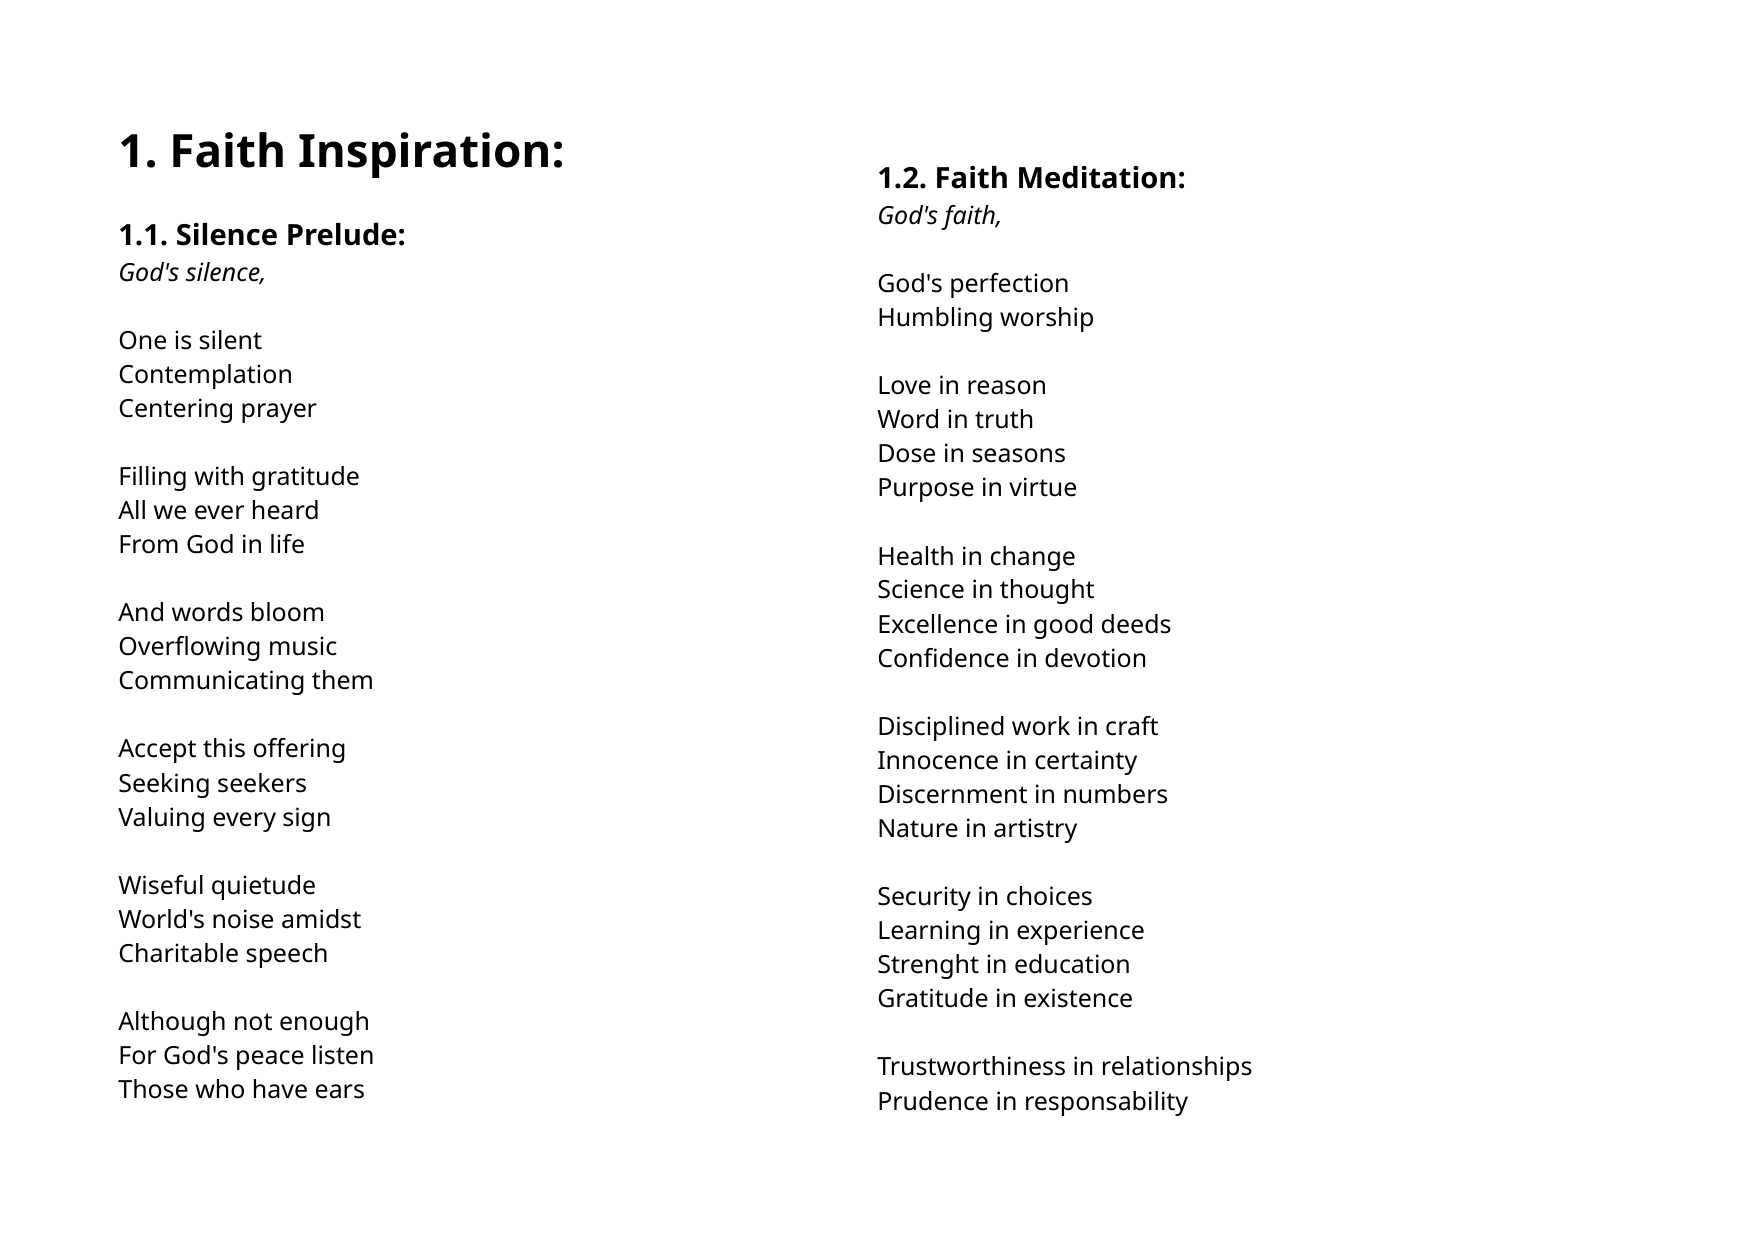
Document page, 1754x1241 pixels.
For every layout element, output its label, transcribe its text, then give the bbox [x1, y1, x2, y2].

text Charitable speech [118, 936, 877, 969]
text Purpose in virtue [877, 470, 1636, 504]
text World's noise amidst [118, 901, 877, 936]
text Gratitude in existence [877, 981, 1636, 1015]
text 1. Faith Inspiration: [118, 118, 877, 181]
text God's perfection [877, 266, 1636, 300]
text God's silence, [118, 254, 877, 288]
text Nature in artistry [877, 811, 1636, 845]
text Prudence in responsability [877, 1083, 1636, 1117]
text Science in thought [877, 572, 1636, 606]
text And words bloom [118, 595, 877, 629]
text Contemplation [118, 356, 877, 391]
text Confidence in devotion [877, 640, 1636, 674]
text Humbling worship [877, 300, 1636, 334]
text Security in choices [877, 879, 1636, 913]
text Dose in seasons [877, 436, 1636, 470]
text For God's peace listen [118, 1038, 877, 1072]
text Trustworthiness in relationships [877, 1049, 1636, 1083]
text From God in life [118, 527, 877, 561]
text Love in reason [877, 368, 1636, 402]
text Although not enough [118, 1004, 877, 1038]
text Excellence in good deeds [877, 606, 1636, 640]
text God's faith, [877, 197, 1636, 232]
text Disciplined work in craft [877, 708, 1636, 742]
text Discernment in numbers [877, 777, 1636, 811]
text Accept this offering [118, 731, 877, 765]
text Learning in experience [877, 913, 1636, 947]
text 1.2. Faith Meditation: [877, 158, 1636, 197]
text 1.1. Silence Prelude: [118, 214, 877, 254]
text Valuing every sign [118, 799, 877, 833]
text Centering prayer [118, 391, 877, 424]
text Word in truth [877, 402, 1636, 436]
text One is silent [118, 322, 877, 356]
text Health in change [877, 538, 1636, 572]
text Seeking seekers [118, 765, 877, 799]
text Overflowing music [118, 629, 877, 663]
text Those who have ears [118, 1072, 877, 1106]
text Strenght in education [877, 947, 1636, 981]
text Innocence in certainty [877, 742, 1636, 777]
text All we ever heard [118, 493, 877, 527]
text Filling with gratitude [118, 459, 877, 493]
text Communicating them [118, 663, 877, 697]
text Wiseful quietude [118, 867, 877, 901]
